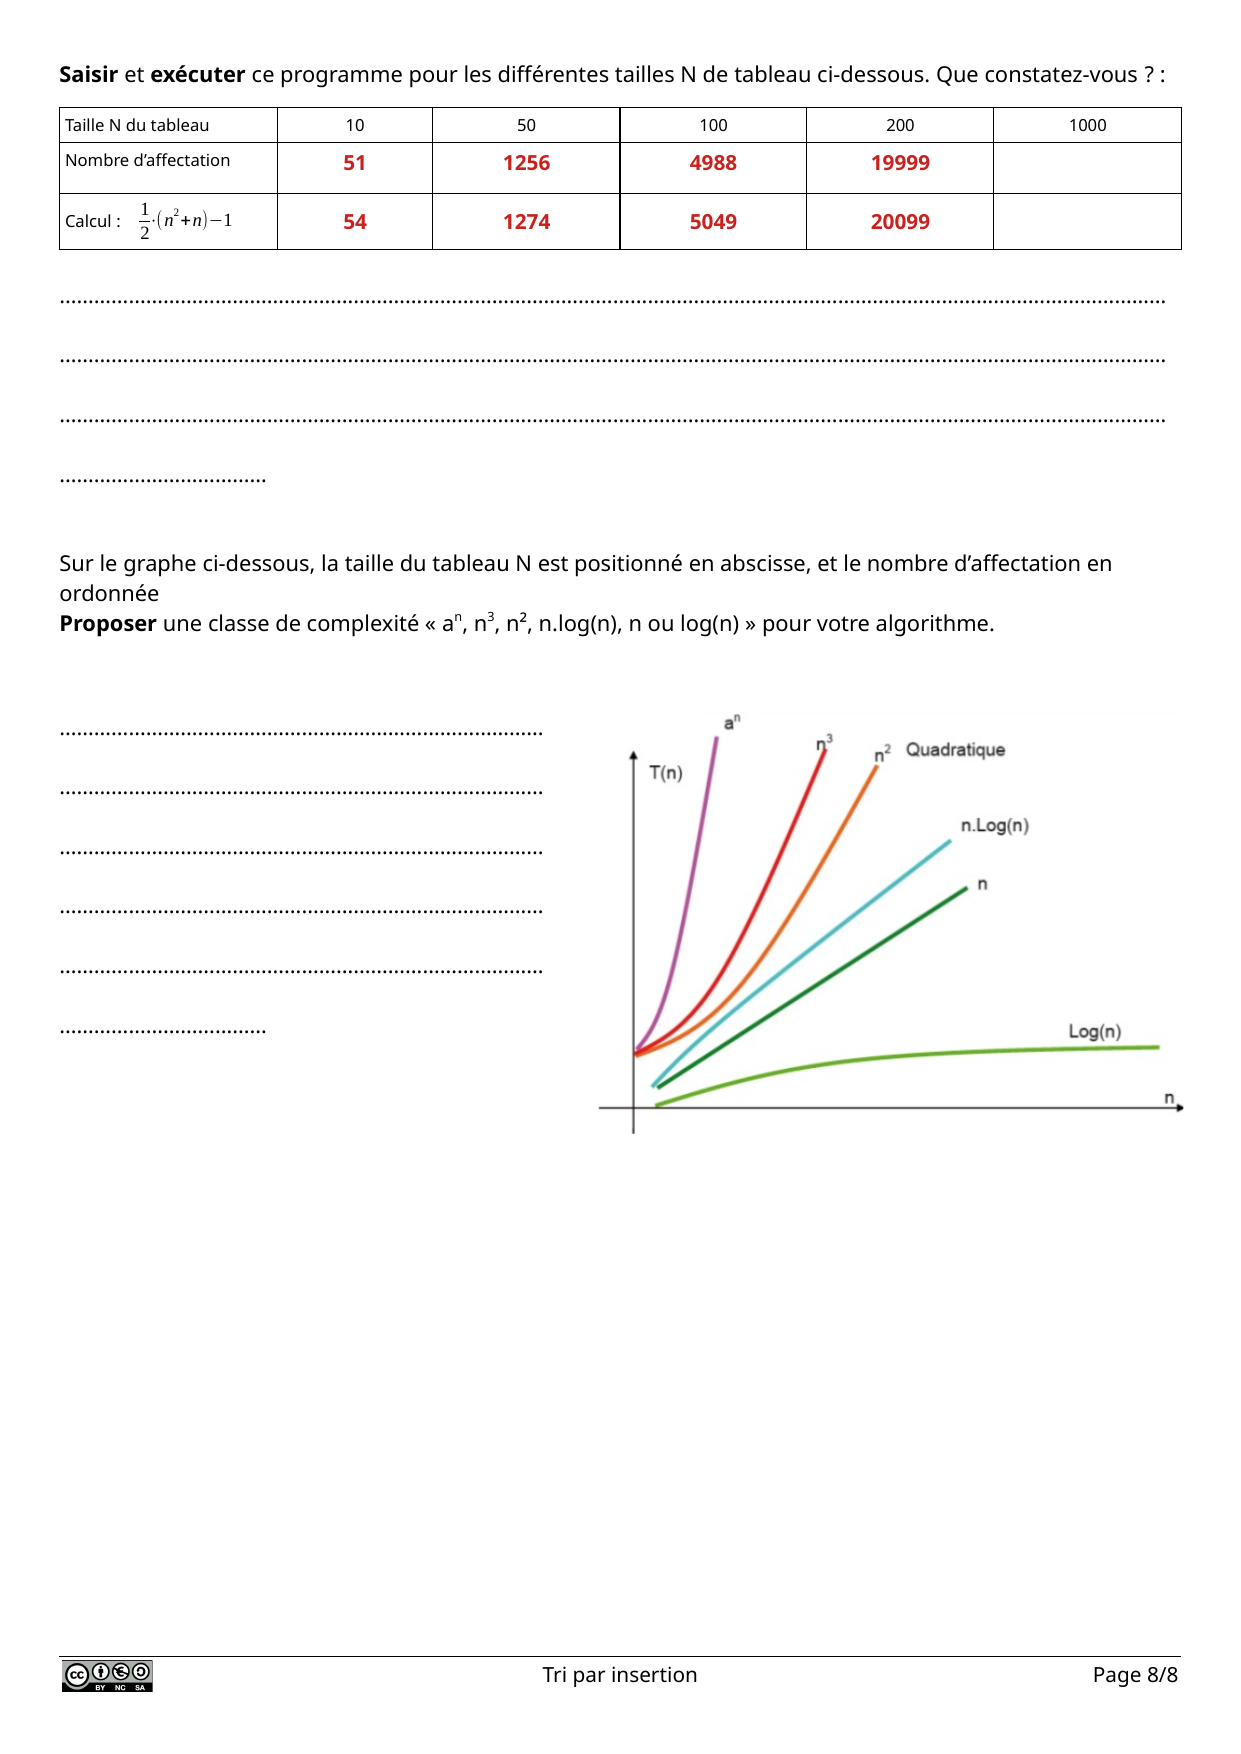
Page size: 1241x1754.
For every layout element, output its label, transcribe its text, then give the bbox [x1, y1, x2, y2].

table_cell [994, 194, 1181, 249]
table_cell 19999 [807, 143, 993, 192]
table_cell 4988 [621, 143, 806, 192]
table_cell 54 [278, 194, 432, 249]
table_cell 1274 [433, 194, 619, 249]
table_cell Calcul : [60, 194, 277, 249]
text Saisir et exécuter ce programme pour les différentes tailles N de tableau ci-dessous. Que constatez-vous ? : [59, 59, 1181, 89]
table_cell 51 [278, 143, 432, 192]
picture [62, 1660, 153, 1692]
table_cell 1256 [433, 143, 619, 192]
text …………………………………………………………………………………………………………………………………………………………………………………………………………………………………………………………………………………………………………………………………………………………………………………………………………………… [59, 712, 545, 1039]
table_cell Nombre d’affectation [60, 143, 277, 192]
text ……………………………………………………………………………………………………………………………………………………………………………………………………………………………………………………………………………………………………………………………………………………………………………………………………………………………………………………………………………………………………………………………………………………………… [59, 280, 1181, 488]
text Sur le graphe ci-dessous, la taille du tableau N est positionné en abscisse, et le nombre d’affectation en ordonnée [59, 548, 1181, 607]
table_header 1000 [994, 108, 1181, 142]
table_header 50 [433, 108, 619, 142]
picture [598, 711, 1184, 1134]
table_cell [994, 143, 1181, 192]
table_header 10 [278, 108, 432, 142]
table_header Taille N du tableau [60, 108, 277, 142]
text Proposer une classe de complexité « an, n3, n², n.log(n), n ou log(n) » pour votre algorithme. [59, 607, 1181, 637]
table_header 200 [807, 108, 993, 142]
table_header 100 [621, 108, 806, 142]
table_cell 20099 [807, 194, 993, 249]
table_cell 5049 [621, 194, 806, 249]
